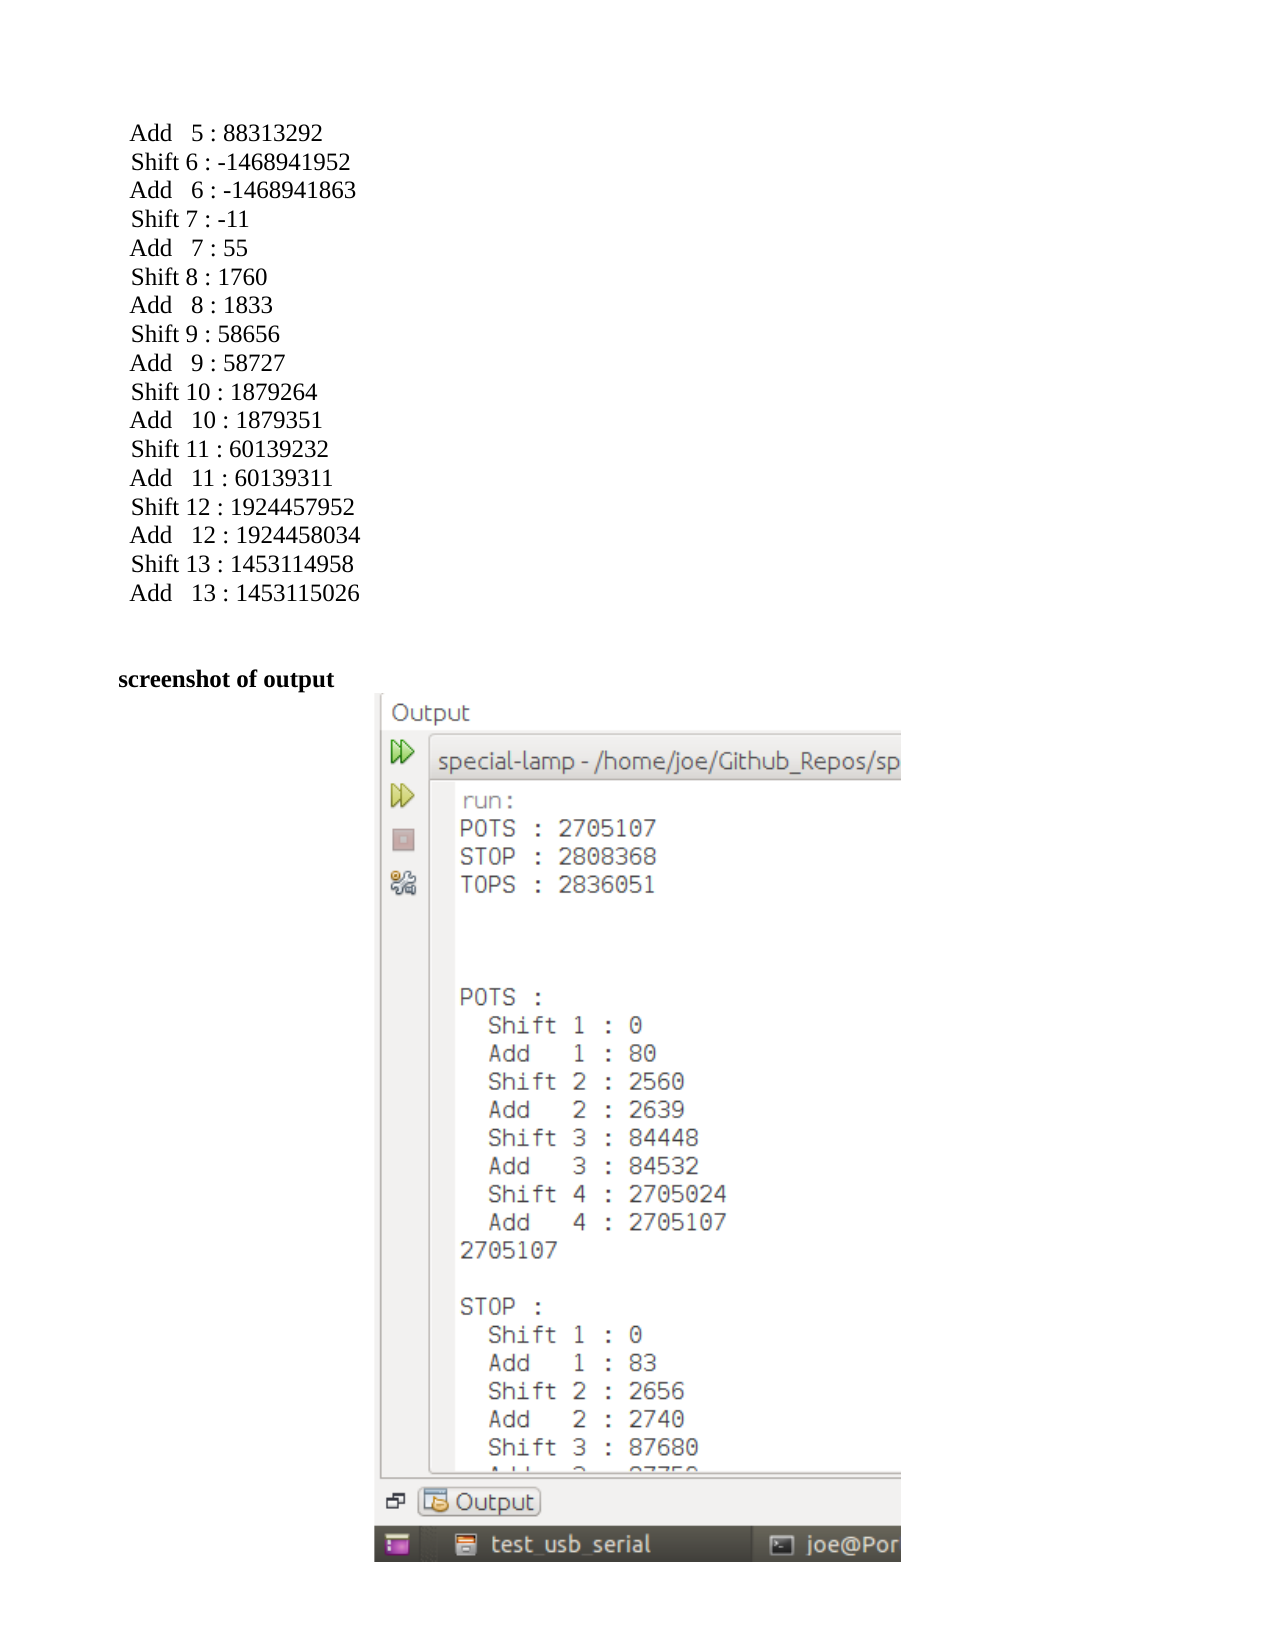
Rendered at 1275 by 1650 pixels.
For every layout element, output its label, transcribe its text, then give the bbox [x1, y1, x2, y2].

text Add 8 : 1833 [118, 291, 1157, 319]
text Add 10 : 1879351 [118, 406, 1157, 434]
picture [374, 693, 901, 1562]
text screenshot of output [118, 664, 1157, 693]
text Shift 6 : -1468941952 [118, 147, 1157, 176]
text Add 5 : 88313292 [118, 118, 1157, 147]
text Add 13 : 1453115026 [118, 578, 1157, 607]
text Shift 8 : 1760 [118, 262, 1157, 291]
text Shift 10 : 1879264 [118, 377, 1157, 406]
text Add 7 : 55 [118, 233, 1157, 262]
text Shift 7 : -11 [118, 204, 1157, 233]
text Shift 12 : 1924457952 [118, 492, 1157, 521]
text Add 12 : 1924458034 [118, 521, 1157, 549]
text Shift 9 : 58656 [118, 319, 1157, 348]
text Shift 11 : 60139232 [118, 434, 1157, 463]
text Shift 13 : 1453114958 [118, 549, 1157, 578]
text Add 6 : -1468941863 [118, 176, 1157, 204]
text Add 11 : 60139311 [118, 463, 1157, 492]
text Add 9 : 58727 [118, 348, 1157, 377]
